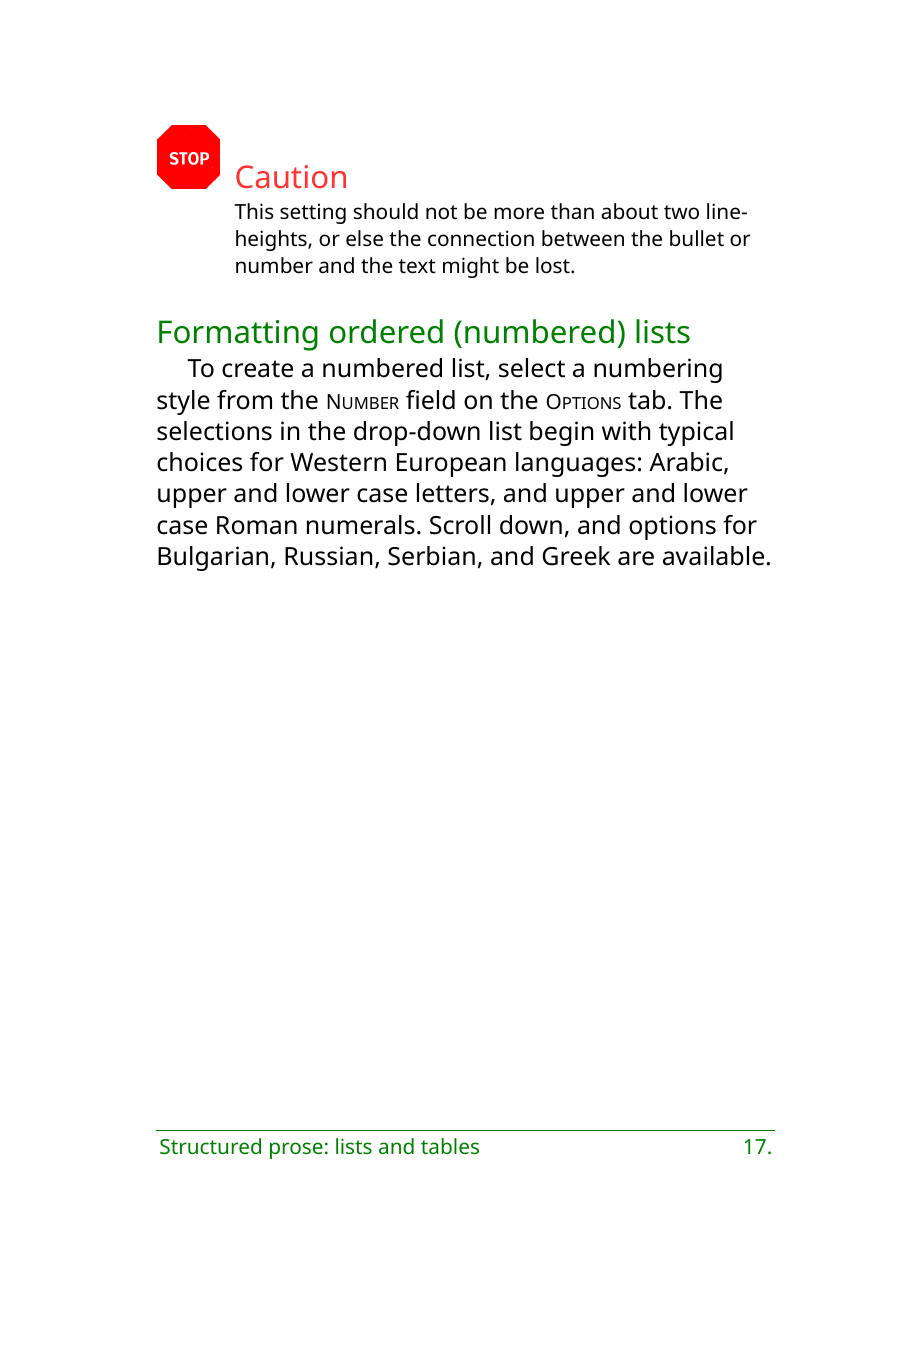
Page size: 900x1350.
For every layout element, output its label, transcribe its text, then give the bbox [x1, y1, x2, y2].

text This setting should not be more than about two line-heights, or else the connection between the bullet or number and the text might be lost. [234, 198, 775, 279]
text To create a numbered list, select a numbering style from the Number field on the Options tab. The selections in the drop-down list begin with typical choices for Western European languages: Arabic, upper and lower case letters, and upper and lower case Roman numerals. Scroll down, and options for Bulgarian, Russian, Serbian, and Greek are available. [156, 353, 775, 572]
list Caution [156, 125, 775, 198]
picture [157, 125, 220, 189]
subtitle Formatting ordered (numbered) lists [156, 310, 775, 353]
